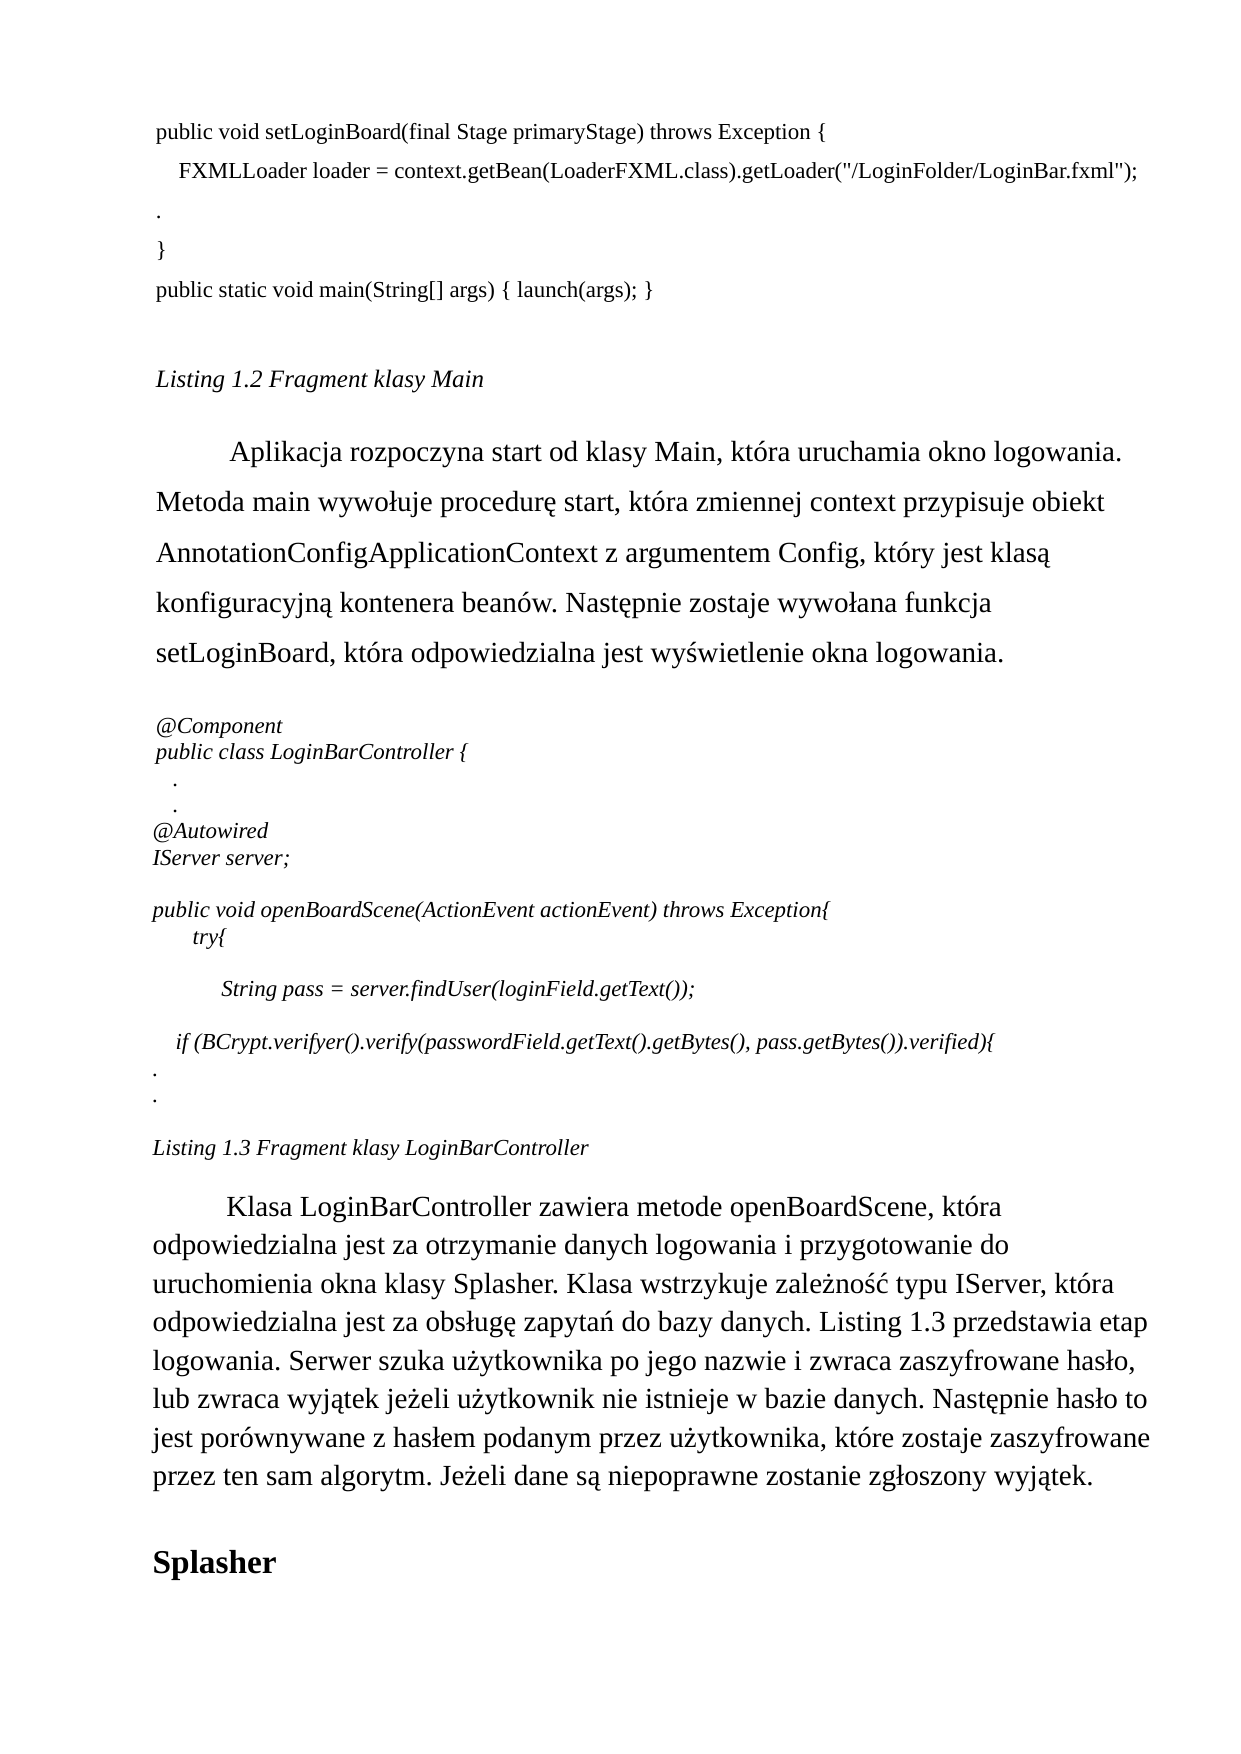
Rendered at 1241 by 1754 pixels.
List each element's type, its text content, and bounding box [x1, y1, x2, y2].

text @Autowired IServer server; public void openBoardScene(ActionEvent actionEvent) throws Exception{ try{ String pass = server.findUser(loginField.getText()); if (BCrypt.verifyer().verify(passwordField.getText().getBytes(), pass.getBytes()).verified){ [152, 817, 1165, 1054]
text Aplikacja rozpoczyna start od klasy Main, która uruchamia okno logowania. Metoda main wywołuje procedurę start, która zmiennej context przypisuje obiekt AnnotationConfigApplicationContext z argumentem Config, który jest klasą konfiguracyjną kontenera beanów. Następnie zostaje wywołana funkcja setLoginBoard, która odpowiedzialna jest wyświetlenie okna logowania. [156, 434, 1165, 669]
text Klasa LoginBarController zawiera metode openBoardScene, która odpowiedzialna jest za otrzymanie danych logowania i przygotowanie do uruchomienia okna klasy Splasher. Klasa wstrzykuje zależność typu IServer, która odpowiedzialna jest za obsługę zapytań do bazy danych. Listing 1.3 przedstawia etap logowania. Serwer szuka użytkownika po jego nazwie i zwraca zaszyfrowane hasło, lub zwraca wyjątek jeżeli użytkownik nie istnieje w bazie danych. Następnie hasło to jest porównywane z hasłem podanym przez użytkownika, które zostaje zaszyfrowane przez ten sam algorytm. Jeżeli dane są niepoprawne zostanie zgłoszony wyjątek. [152, 1189, 1165, 1492]
text . . [152, 1054, 1165, 1107]
text Listing 1.3 Fragment klasy LoginBarController [152, 1134, 1165, 1160]
list Splasher [152, 1543, 1165, 1581]
text public void setLoginBoard(final Stage primaryStage) throws Exception { FXMLLoader loader = context.getBean(LoaderFXML.class).getLoader("/LoginFolder/LoginBar.fxml"); . } public static void main(String[] args) { launch(args); } [156, 118, 1165, 302]
text @Component public class LoginBarController { . . [156, 712, 1165, 817]
text Listing 1.2 Fragment klasy Main [118, 364, 1165, 393]
